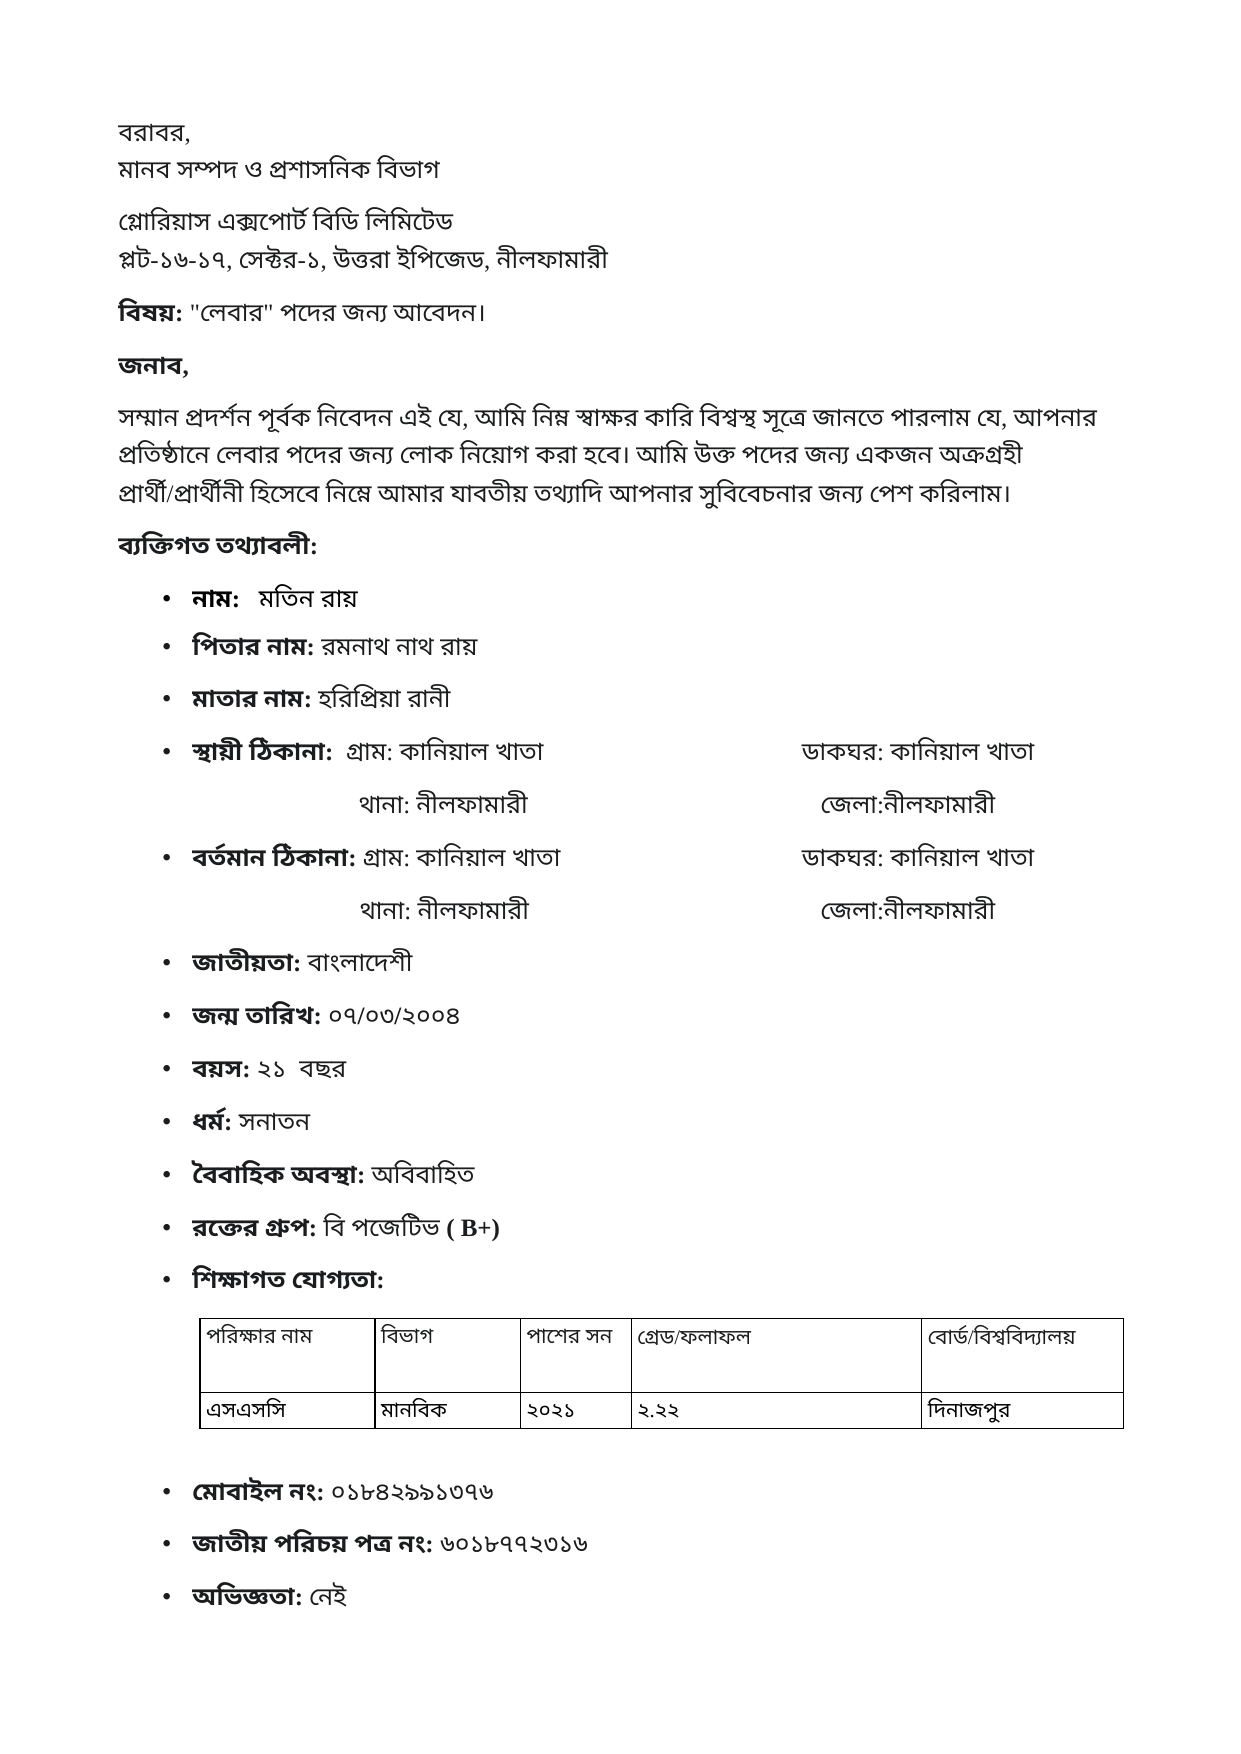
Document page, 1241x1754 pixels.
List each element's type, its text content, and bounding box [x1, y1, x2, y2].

list বর্তমান ঠিকানা: গ্রাম: কানিয়াল খাতা ডাকঘর: কানিয়াল খাতা [162, 843, 1122, 876]
list স্থায়ী ঠিকানা: গ্রাম: কানিয়াল খাতা ডাকঘর: কানিয়াল খাতা [162, 737, 1122, 771]
list থানা: নীলফামারী জেলা:নীলফামারী [310, 790, 1122, 824]
table_header বিভাগ [376, 1319, 520, 1392]
list থানা: নীলফামারী জেলা:নীলফামারী [236, 896, 1122, 929]
list শিক্ষাগত যোগ্যতা: [162, 1265, 1122, 1299]
list মোবাইল নং: ০১৮৪২৯৯১৩৭৬ [162, 1477, 1122, 1510]
table_cell ২০২১ [521, 1393, 631, 1428]
text গ্লোরিয়াস এক্সপোর্ট বিডি লিমিটেড প্লট-১৬-১৭, সেক্টর-১, উত্তরা ইপিজেড, নীলফামারী [118, 208, 1122, 279]
list রক্তের গ্রুপ: বি পজেটিভ ( B+) [162, 1213, 1122, 1246]
list নাম: মতিন রায় [162, 584, 1122, 613]
table_cell মানবিক [376, 1393, 520, 1428]
text জনাব, [118, 351, 1122, 384]
text বরাবর, [118, 118, 1122, 152]
list জন্ম তারিখ: ০৭/০৩/২০০৪ [162, 1001, 1122, 1035]
text বিষয়: "লেবার" পদের জন্য আবেদন। [118, 298, 1122, 331]
text সম্মান প্রদর্শন পূর্বক নিবেদন এই যে, আমি নিম্ন স্বাক্ষর কারি বিশ্বস্থ সূত্রে জানতে পারলাম যে, আপনার প্রতিষ্ঠানে লেবার পদের জন্য লোক নিয়োগ করা হবে। আমি উক্ত পদের জন্য একজন অক্রগ্রহী প্রার্থী/প্রার্থীনী হিসেবে নিম্নে আমার যাবতীয় তথ্যাদি আপনার সুবিবেচনার জন্য পেশ করিলাম। [118, 403, 1122, 512]
list জাতীয় পরিচয় পত্র নং: ৬০১৮৭৭২৩১৬ [162, 1529, 1122, 1563]
table_cell ২.২২ [632, 1393, 921, 1428]
list বয়স: ২১ বছর [162, 1054, 1122, 1088]
table_header পাশের সন [521, 1319, 631, 1392]
list অভিজ্ঞতা: নেই [162, 1582, 1122, 1616]
table_cell দিনাজপুর [922, 1393, 1123, 1428]
text ব্যক্তিগত তথ্যাবলী: [118, 531, 1122, 565]
list মাতার নাম: হরিপ্রিয়া রানী [162, 684, 1122, 718]
text মানব সম্পদ ও প্রশাসনিক বিভাগ [118, 156, 1122, 189]
table_header গ্রেড/ফলাফল [632, 1319, 921, 1392]
list বৈবাহিক অবস্থা: অবিবাহিত [162, 1160, 1122, 1193]
table_header পরিক্ষার নাম [201, 1319, 374, 1392]
table_cell এসএসসি [201, 1393, 374, 1428]
list ধর্ম: সনাতন [162, 1107, 1122, 1141]
list পিতার নাম: রমনাথ নাথ রায় [162, 632, 1122, 665]
list জাতীয়তা: বাংলাদেশী [162, 948, 1122, 982]
table_header বোর্ড/বিশ্ববিদ্যালয় [922, 1319, 1123, 1392]
